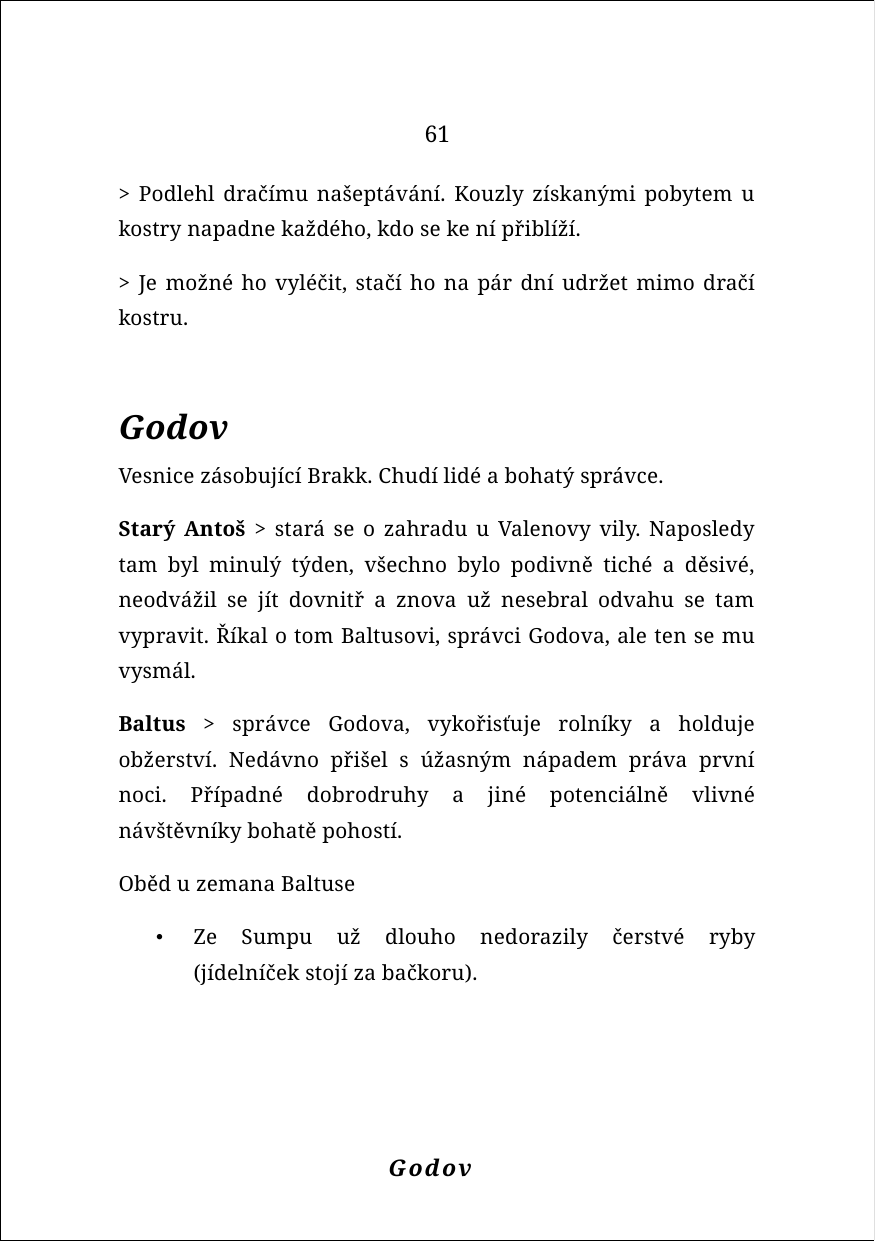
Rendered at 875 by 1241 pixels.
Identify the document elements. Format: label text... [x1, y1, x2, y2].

text > Podlehl dračímu našeptávání. Kouzly získanými pobytem u kostry napadne každého, kdo se ke ní přiblíží. [118, 179, 756, 243]
text Oběd u zemana Baltuse [118, 869, 756, 898]
text Baltus > správce Godova, vykořisťuje rolníky a holduje obžerství. Nedávno přišel s úžasným nápadem práva první noci. Případné dobrodruhy a jiné potenciálně vlivné návštěvníky bohatě pohostí. [118, 709, 756, 844]
text Vesnice zásobující Brakk. Chudí lidé a bohatý správce. [118, 461, 756, 489]
subtitle Godov [118, 404, 756, 449]
text Starý Antoš > stará se o zahradu u Valenovy vily. Naposledy tam byl minulý týden, všechno bylo podivně tiché a děsivé, neodvážil se jít dovnitř a znova už nesebral odvahu se tam vypravit. Říkal o tom Baltusovi, správci Godova, ale ten se mu vysmál. [118, 514, 756, 685]
list Ze Sumpu už dlouho nedorazily čerstvé ryby (jídelníček stojí za bačkoru). [156, 922, 756, 986]
text > Je možné ho vyléčit, stačí ho na pár dní udržet mimo dračí kostru. [118, 268, 756, 332]
